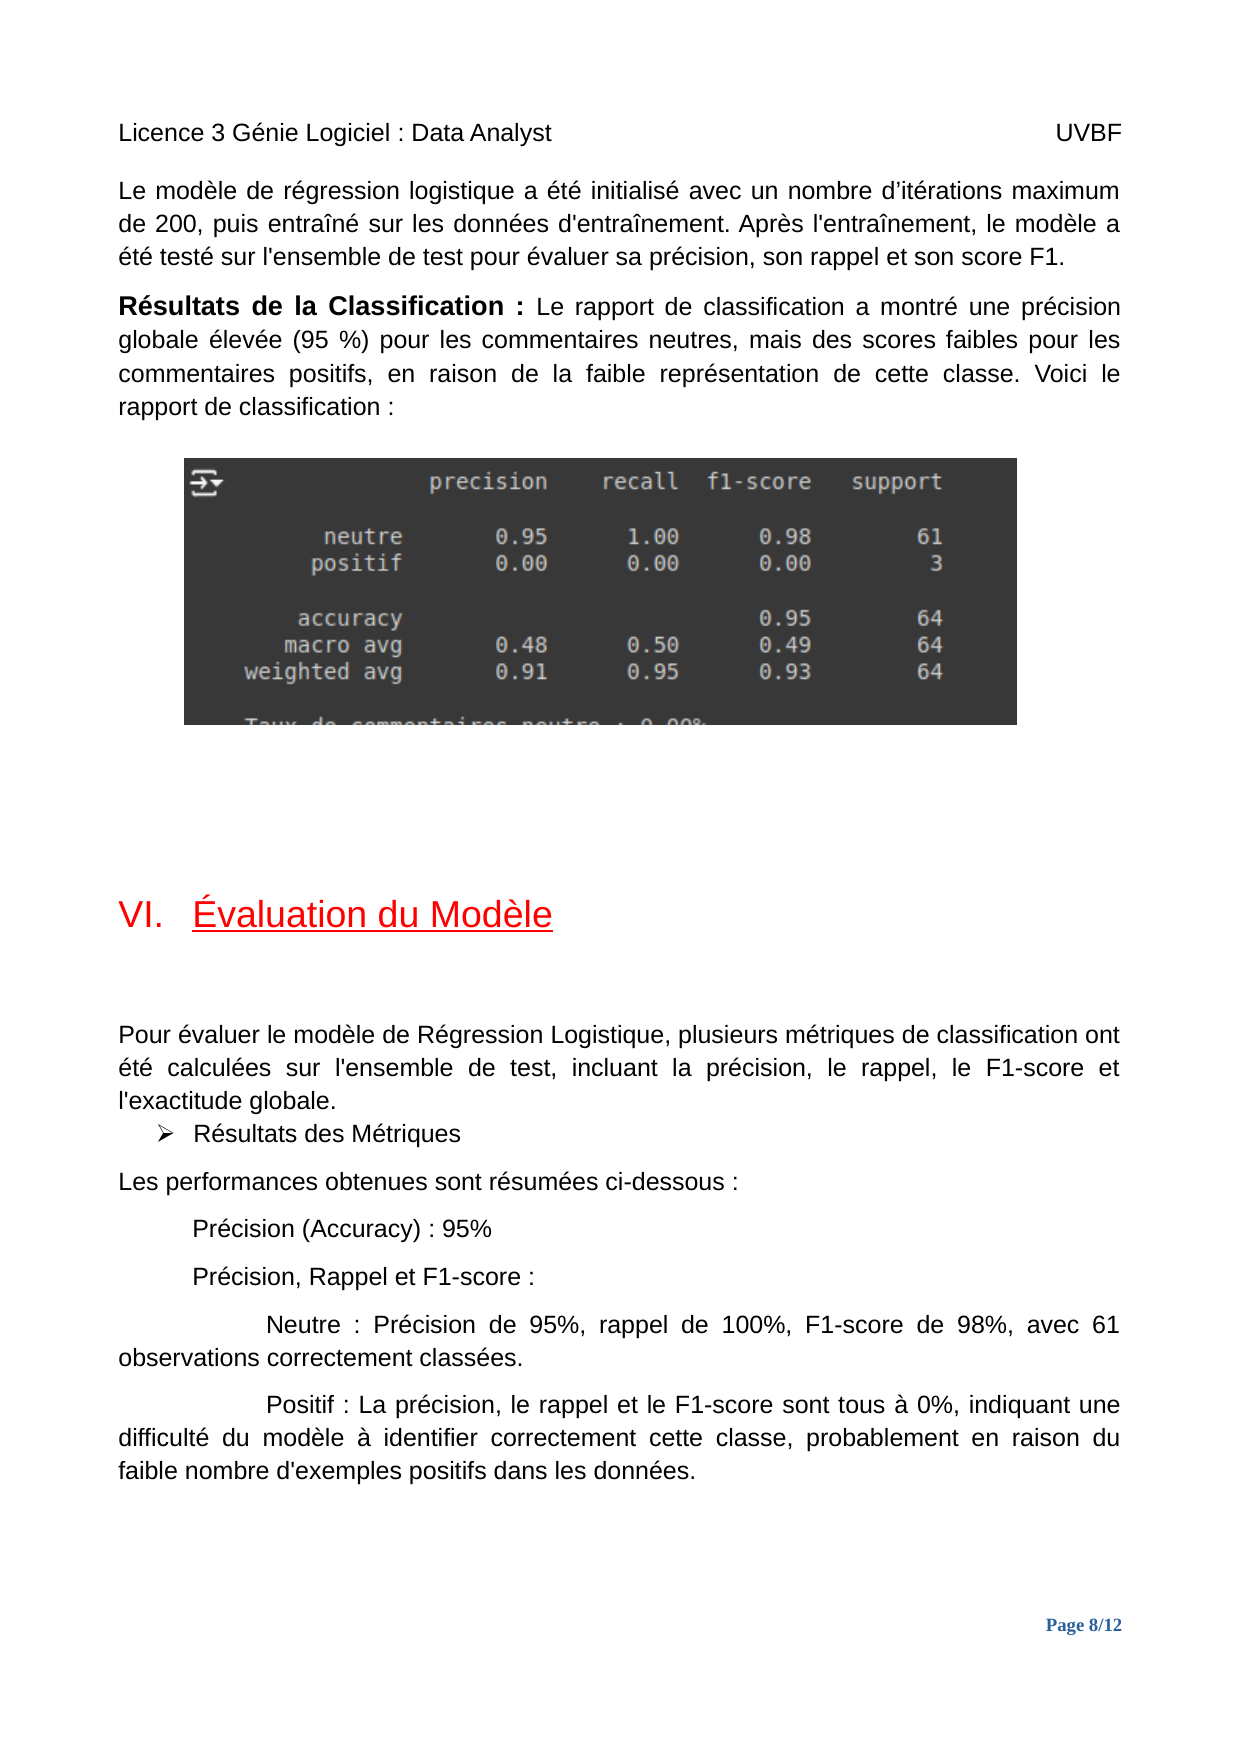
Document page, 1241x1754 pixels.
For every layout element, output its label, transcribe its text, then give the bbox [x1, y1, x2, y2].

text Précision, Rappel et F1-score : [118, 1262, 1122, 1291]
text Résultats de la Classification : Le rapport de classification a montré une précision globale élevée (95 %) pour les commentaires neutres, mais des scores faibles pour les commentaires positifs, en raison de la faible représentation de cette classe. Voici le rapport de classification : [118, 290, 1122, 420]
list Résultats des Métriques [156, 1119, 1122, 1148]
text Neutre : Précision de 95%, rappel de 100%, F1-score de 98%, avec 61 observations correctement classées. [118, 1309, 1122, 1371]
text Positif : La précision, le rappel et le F1-score sont tous à 0%, indiquant une difficulté du modèle à identifier correctement cette classe, probablement en raison du faible nombre d'exemples positifs dans les données. [118, 1390, 1122, 1485]
subtitle Évaluation du Modèle [118, 893, 1122, 936]
text Pour évaluer le modèle de Régression Logistique, plusieurs métriques de classification ont été calculées sur l'ensemble de test, incluant la précision, le rappel, le F1-score et l'exactitude globale. [118, 1020, 1122, 1115]
picture [184, 458, 1017, 725]
text Le modèle de régression logistique a été initialisé avec un nombre d’itérations maximum de 200, puis entraîné sur les données d'entraînement. Après l'entraînement, le modèle a été testé sur l'ensemble de test pour évaluer sa précision, son rappel et son score F1. [118, 176, 1122, 271]
text Précision (Accuracy) : 95% [118, 1214, 1122, 1243]
text Les performances obtenues sont résumées ci-dessous : [118, 1167, 1122, 1196]
